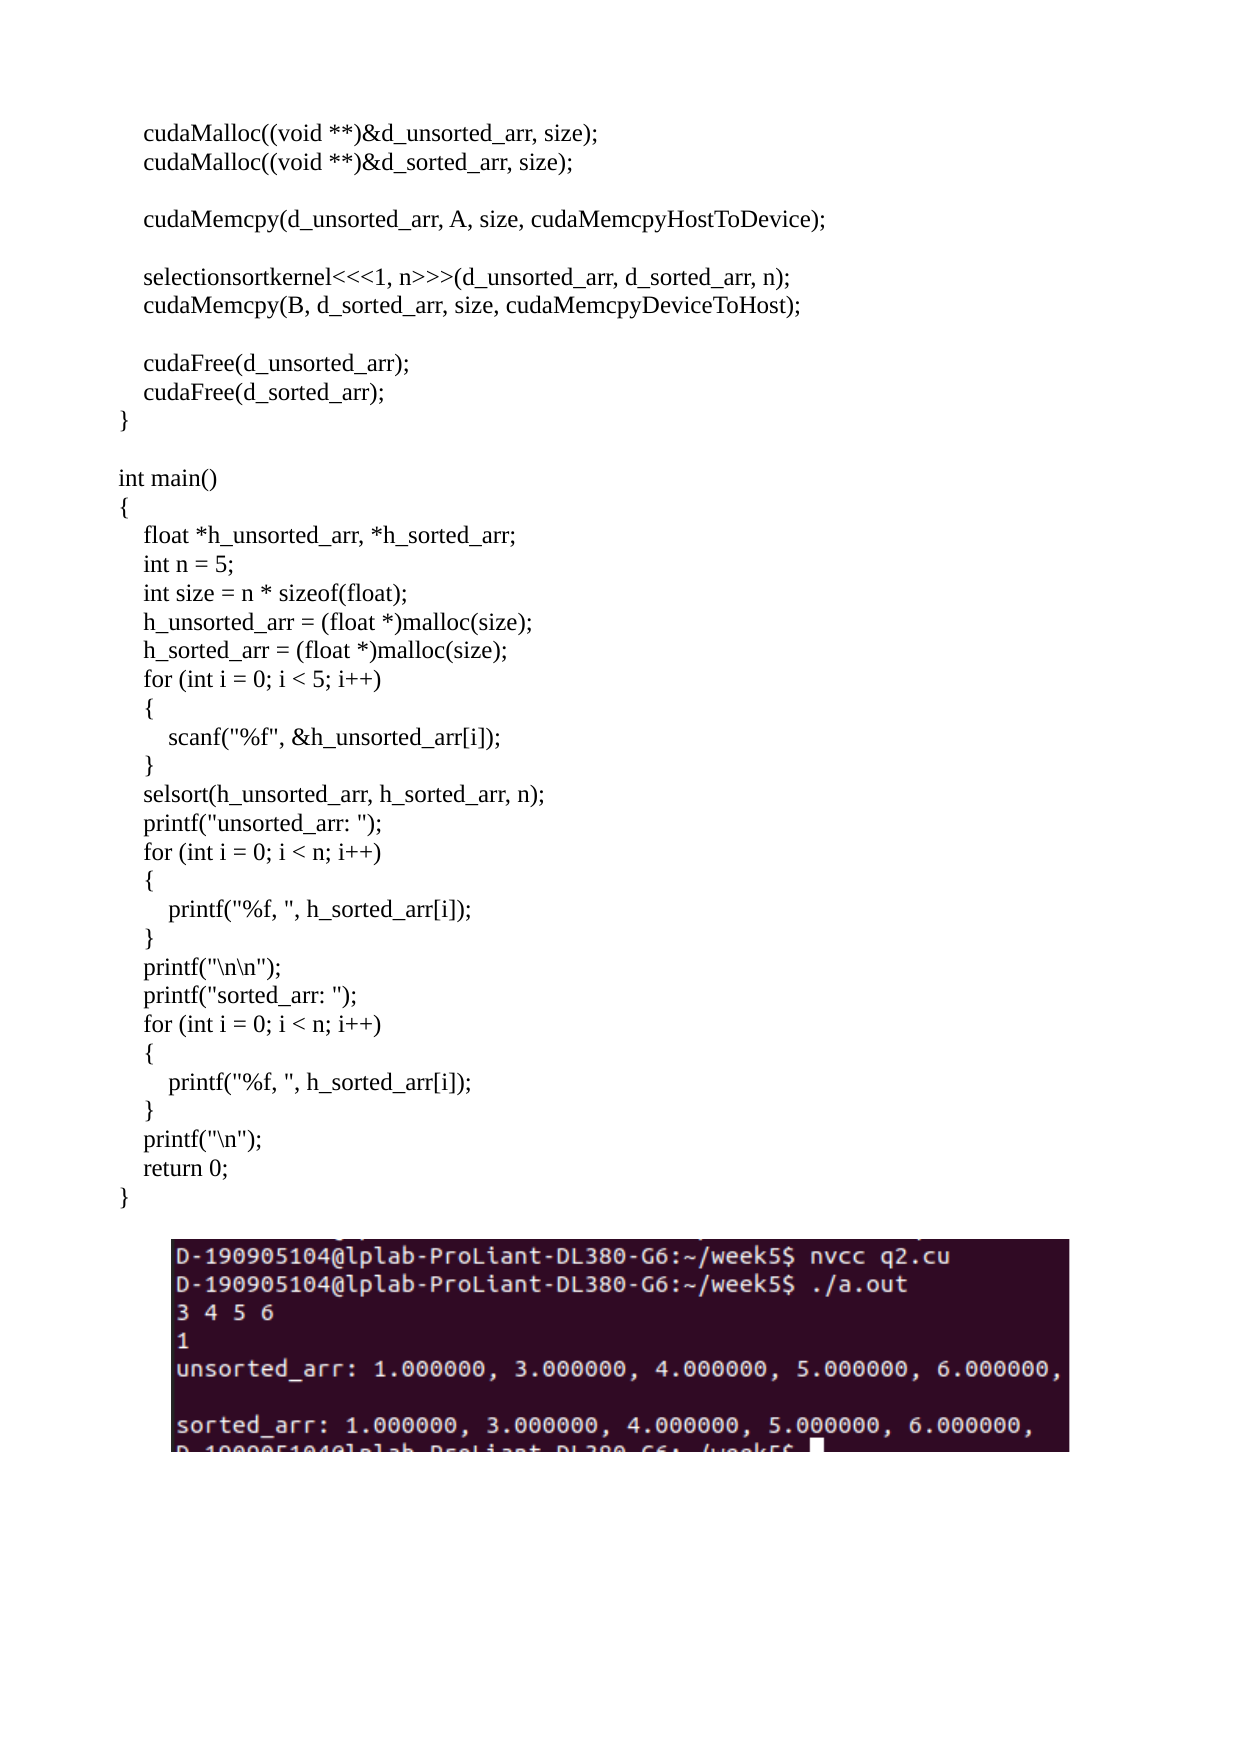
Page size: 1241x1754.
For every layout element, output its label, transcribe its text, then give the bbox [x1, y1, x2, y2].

text printf("\n\n"); [118, 952, 1122, 981]
text { [118, 1038, 1122, 1067]
text } [118, 1096, 1122, 1124]
text h_unsorted_arr = (float *)malloc(size); [118, 607, 1122, 636]
text { [118, 693, 1122, 722]
text } [118, 923, 1122, 952]
text for (int i = 0; i < 5; i++) [118, 664, 1122, 693]
text cudaMemcpy(B, d_sorted_arr, size, cudaMemcpyDeviceToHost); [118, 291, 1122, 319]
text selectionsortkernel<<<1, n>>>(d_unsorted_arr, d_sorted_arr, n); [118, 262, 1122, 291]
text { [118, 866, 1122, 894]
text { [118, 492, 1122, 521]
text for (int i = 0; i < n; i++) [118, 837, 1122, 866]
text int n = 5; [118, 549, 1122, 578]
text selsort(h_unsorted_arr, h_sorted_arr, n); [118, 779, 1122, 808]
text scanf("%f", &h_unsorted_arr[i]); [118, 722, 1122, 751]
text printf("unsorted_arr: "); [118, 808, 1122, 837]
text printf("sorted_arr: "); [118, 981, 1122, 1009]
text } [118, 1182, 1122, 1211]
text return 0; [118, 1153, 1122, 1182]
text float *h_unsorted_arr, *h_sorted_arr; [118, 521, 1122, 549]
picture [171, 1239, 1070, 1452]
text cudaMemcpy(d_unsorted_arr, A, size, cudaMemcpyHostToDevice); [118, 204, 1122, 233]
text int main() [118, 463, 1122, 492]
text for (int i = 0; i < n; i++) [118, 1009, 1122, 1038]
text printf("%f, ", h_sorted_arr[i]); [118, 894, 1122, 923]
text h_sorted_arr = (float *)malloc(size); [118, 636, 1122, 664]
text cudaMalloc((void **)&d_unsorted_arr, size); [118, 118, 1122, 147]
text } [118, 751, 1122, 779]
text cudaFree(d_unsorted_arr); [118, 348, 1122, 377]
text } [118, 406, 1122, 434]
text cudaMalloc((void **)&d_sorted_arr, size); [118, 147, 1122, 176]
text int size = n * sizeof(float); [118, 578, 1122, 607]
text cudaFree(d_sorted_arr); [118, 377, 1122, 406]
text printf("%f, ", h_sorted_arr[i]); [118, 1067, 1122, 1096]
text printf("\n"); [118, 1124, 1122, 1153]
